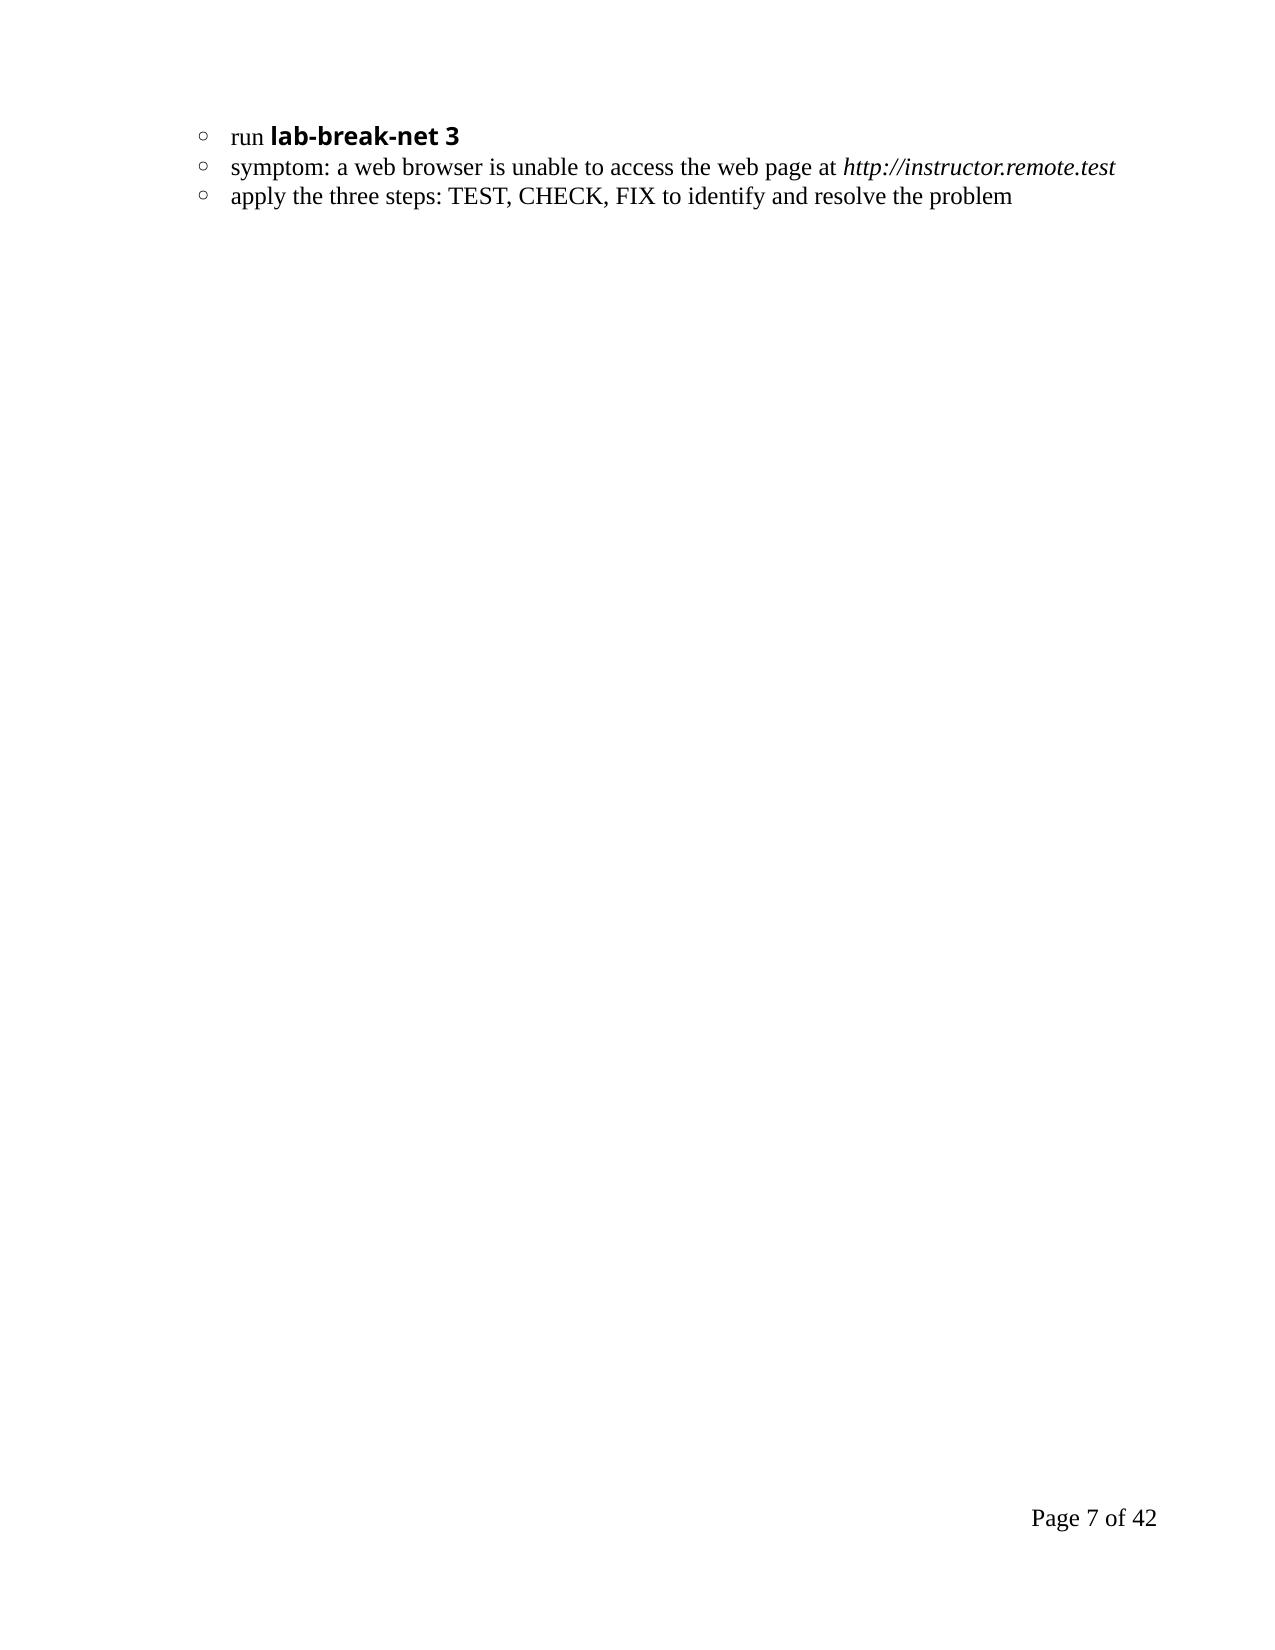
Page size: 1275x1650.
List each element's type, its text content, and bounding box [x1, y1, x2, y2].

list symptom: a web browser is unable to access the web page at http://instructor.remote.test [193, 152, 1157, 181]
list run lab-break-net 3 [193, 118, 1157, 152]
list apply the three steps: TEST, CHECK, FIX to identify and resolve the problem [193, 181, 1157, 210]
